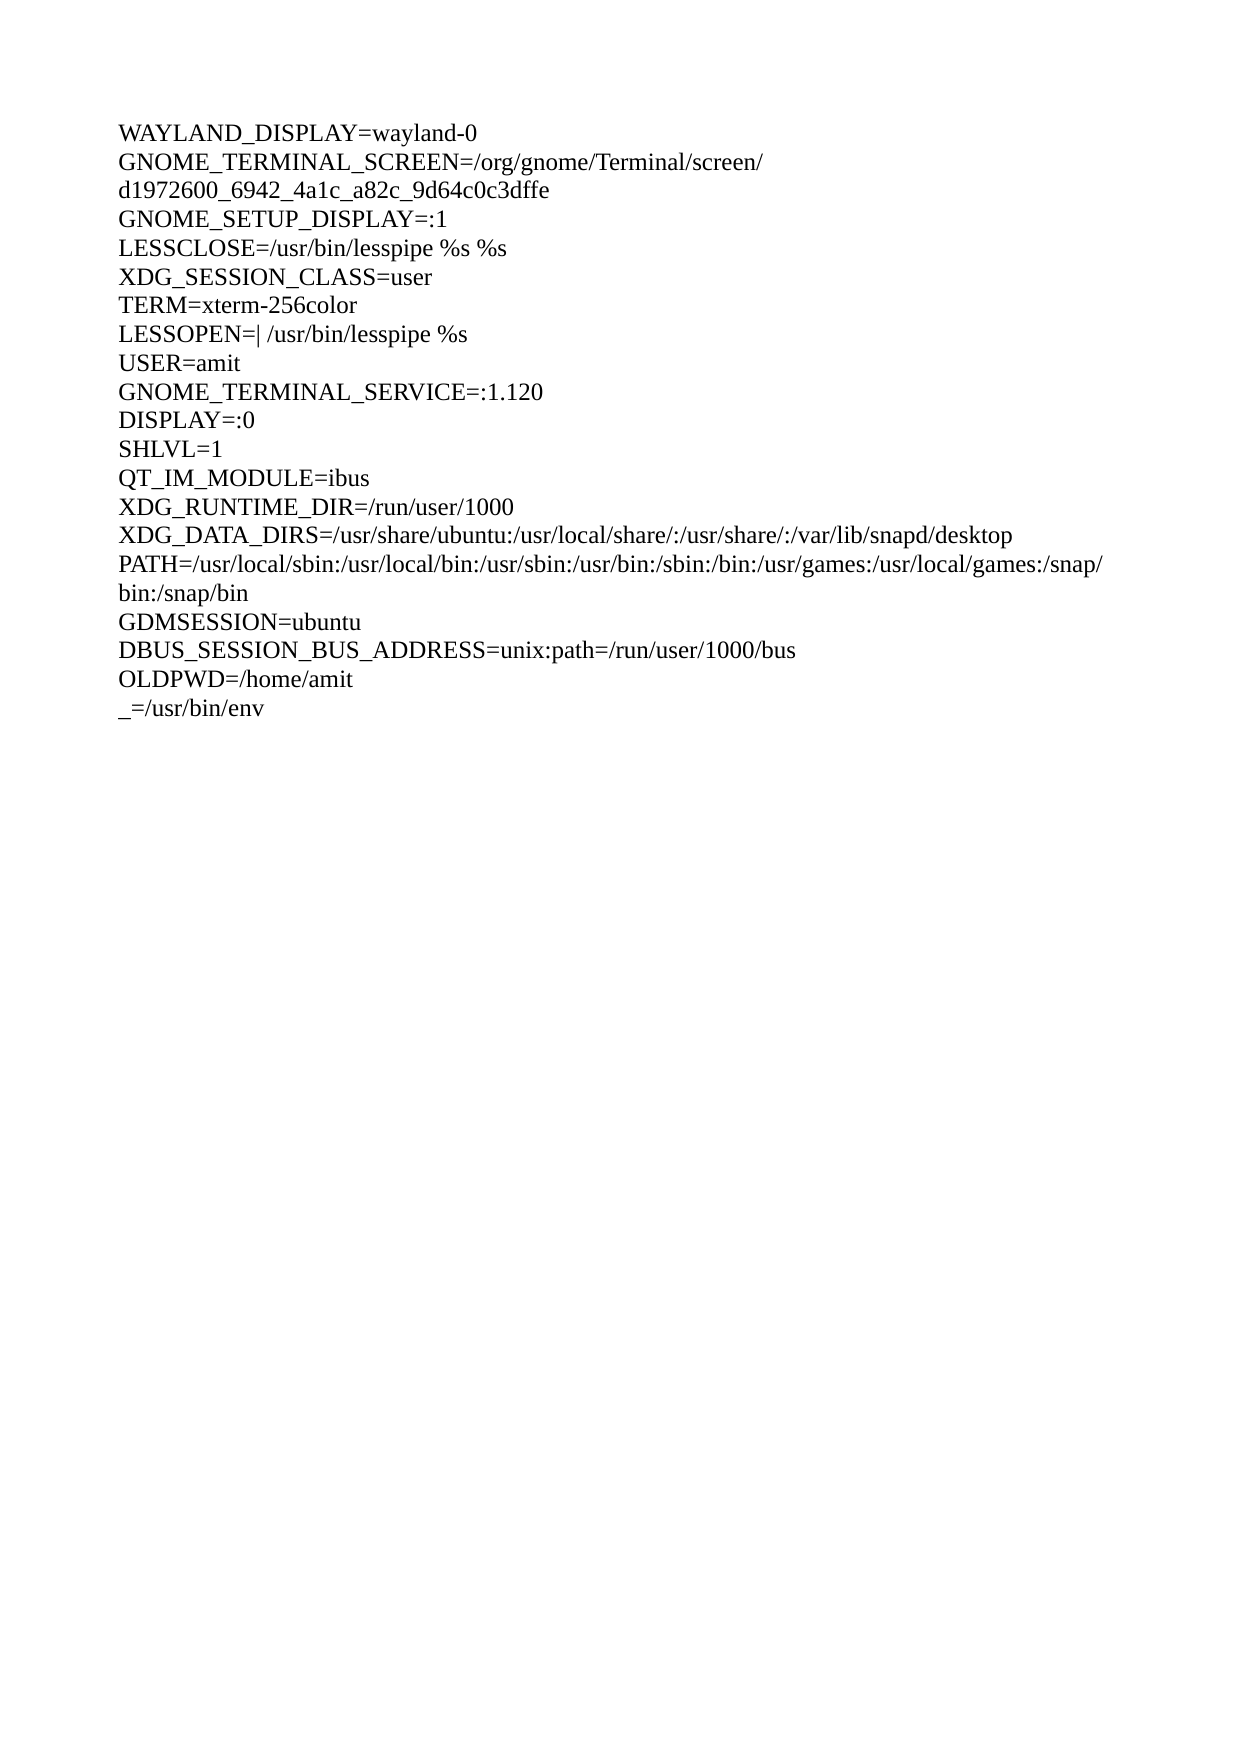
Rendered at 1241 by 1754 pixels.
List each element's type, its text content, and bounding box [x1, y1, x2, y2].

text _=/usr/bin/env [118, 693, 1122, 722]
text XDG_RUNTIME_DIR=/run/user/1000 [118, 492, 1122, 521]
text OLDPWD=/home/amit [118, 664, 1122, 693]
text PATH=/usr/local/sbin:/usr/local/bin:/usr/sbin:/usr/bin:/sbin:/bin:/usr/games:/usr/local/games:/snap/bin:/snap/bin [118, 549, 1122, 607]
text GDMSESSION=ubuntu [118, 607, 1122, 636]
text GNOME_SETUP_DISPLAY=:1 [118, 204, 1122, 233]
text TERM=xterm-256color [118, 291, 1122, 319]
text WAYLAND_DISPLAY=wayland-0 [118, 118, 1122, 147]
text XDG_SESSION_CLASS=user [118, 262, 1122, 291]
text USER=amit [118, 348, 1122, 377]
text LESSOPEN=| /usr/bin/lesspipe %s [118, 319, 1122, 348]
text DISPLAY=:0 [118, 406, 1122, 434]
text DBUS_SESSION_BUS_ADDRESS=unix:path=/run/user/1000/bus [118, 636, 1122, 664]
text GNOME_TERMINAL_SERVICE=:1.120 [118, 377, 1122, 406]
text LESSCLOSE=/usr/bin/lesspipe %s %s [118, 233, 1122, 262]
text GNOME_TERMINAL_SCREEN=/org/gnome/Terminal/screen/d1972600_6942_4a1c_a82c_9d64c0c3dffe [118, 147, 1122, 204]
text SHLVL=1 [118, 434, 1122, 463]
text XDG_DATA_DIRS=/usr/share/ubuntu:/usr/local/share/:/usr/share/:/var/lib/snapd/desktop [118, 521, 1122, 549]
text QT_IM_MODULE=ibus [118, 463, 1122, 492]
